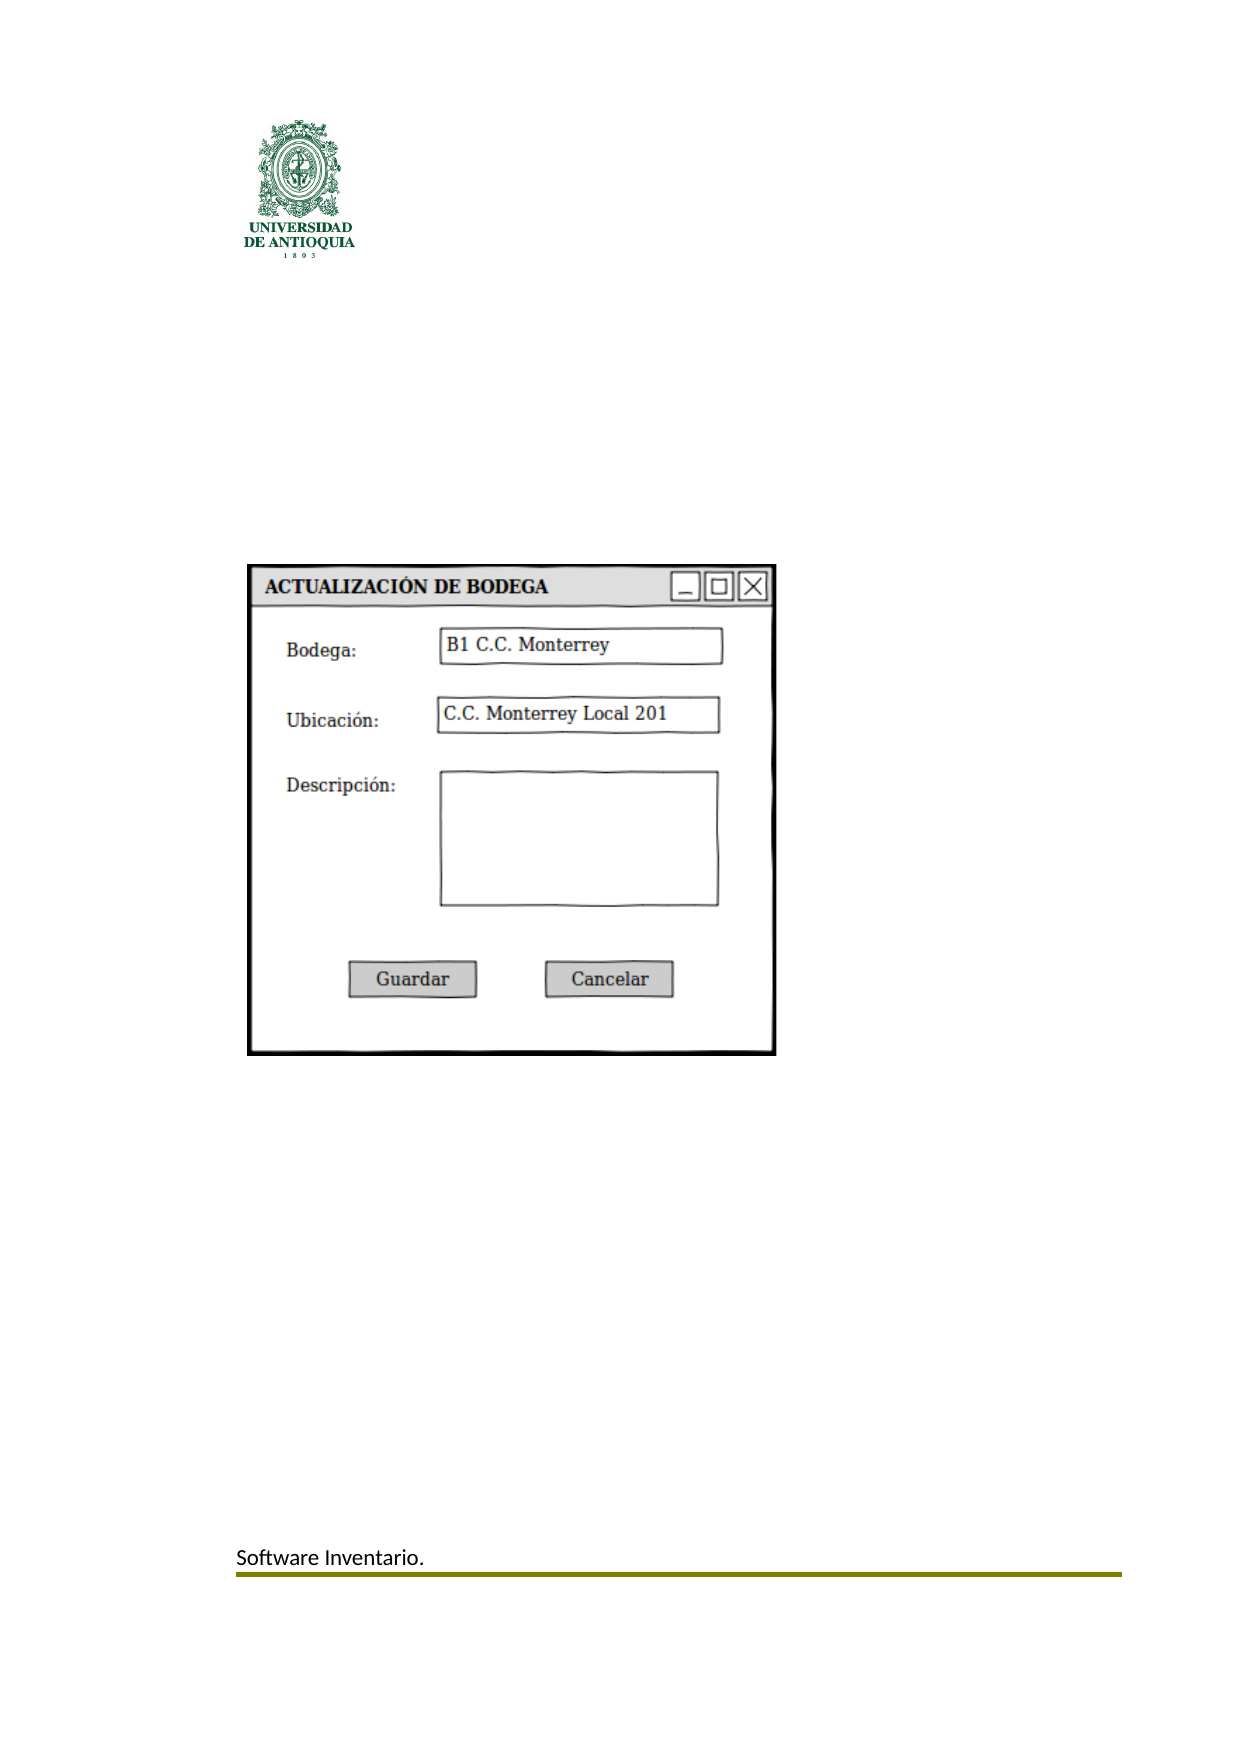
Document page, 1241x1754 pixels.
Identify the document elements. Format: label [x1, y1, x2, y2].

picture [247, 564, 777, 1056]
picture [240, 117, 359, 258]
